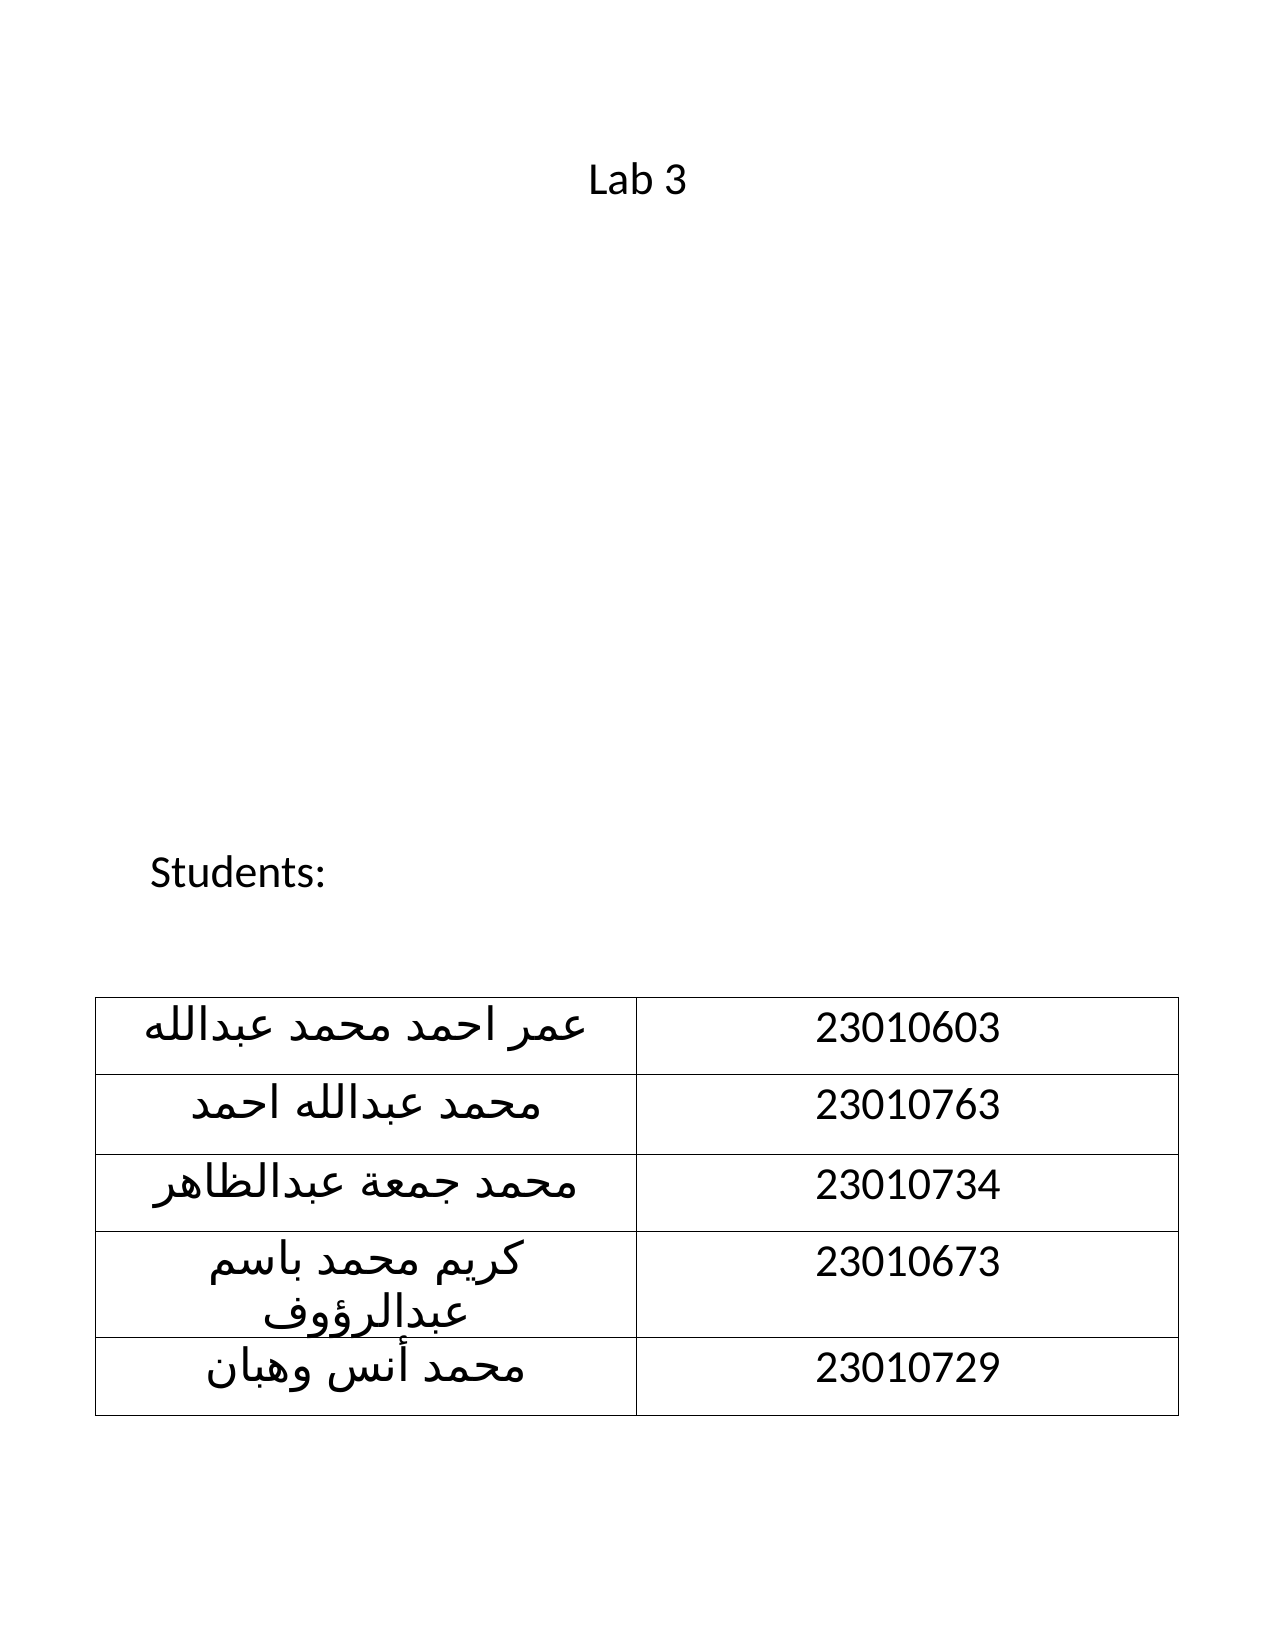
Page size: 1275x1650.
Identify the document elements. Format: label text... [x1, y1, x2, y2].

table_header 23010603 [637, 998, 1178, 1074]
table_cell 23010729 [637, 1338, 1178, 1414]
text Lab 3 [150, 150, 1125, 206]
table_cell محمد عبدالله احمد [96, 1075, 636, 1153]
table_header عمر احمد محمد عبدالله [96, 998, 636, 1074]
table_cell 23010673 [637, 1232, 1178, 1337]
table_cell 23010734 [637, 1155, 1178, 1231]
table_cell 23010763 [637, 1075, 1178, 1153]
table_cell محمد أنس وهبان [96, 1338, 636, 1414]
text Students: [150, 843, 1125, 899]
table_cell محمد جمعة عبدالظاهر [96, 1155, 636, 1231]
table_cell كريم محمد باسم عبدالرؤوف [96, 1232, 636, 1337]
